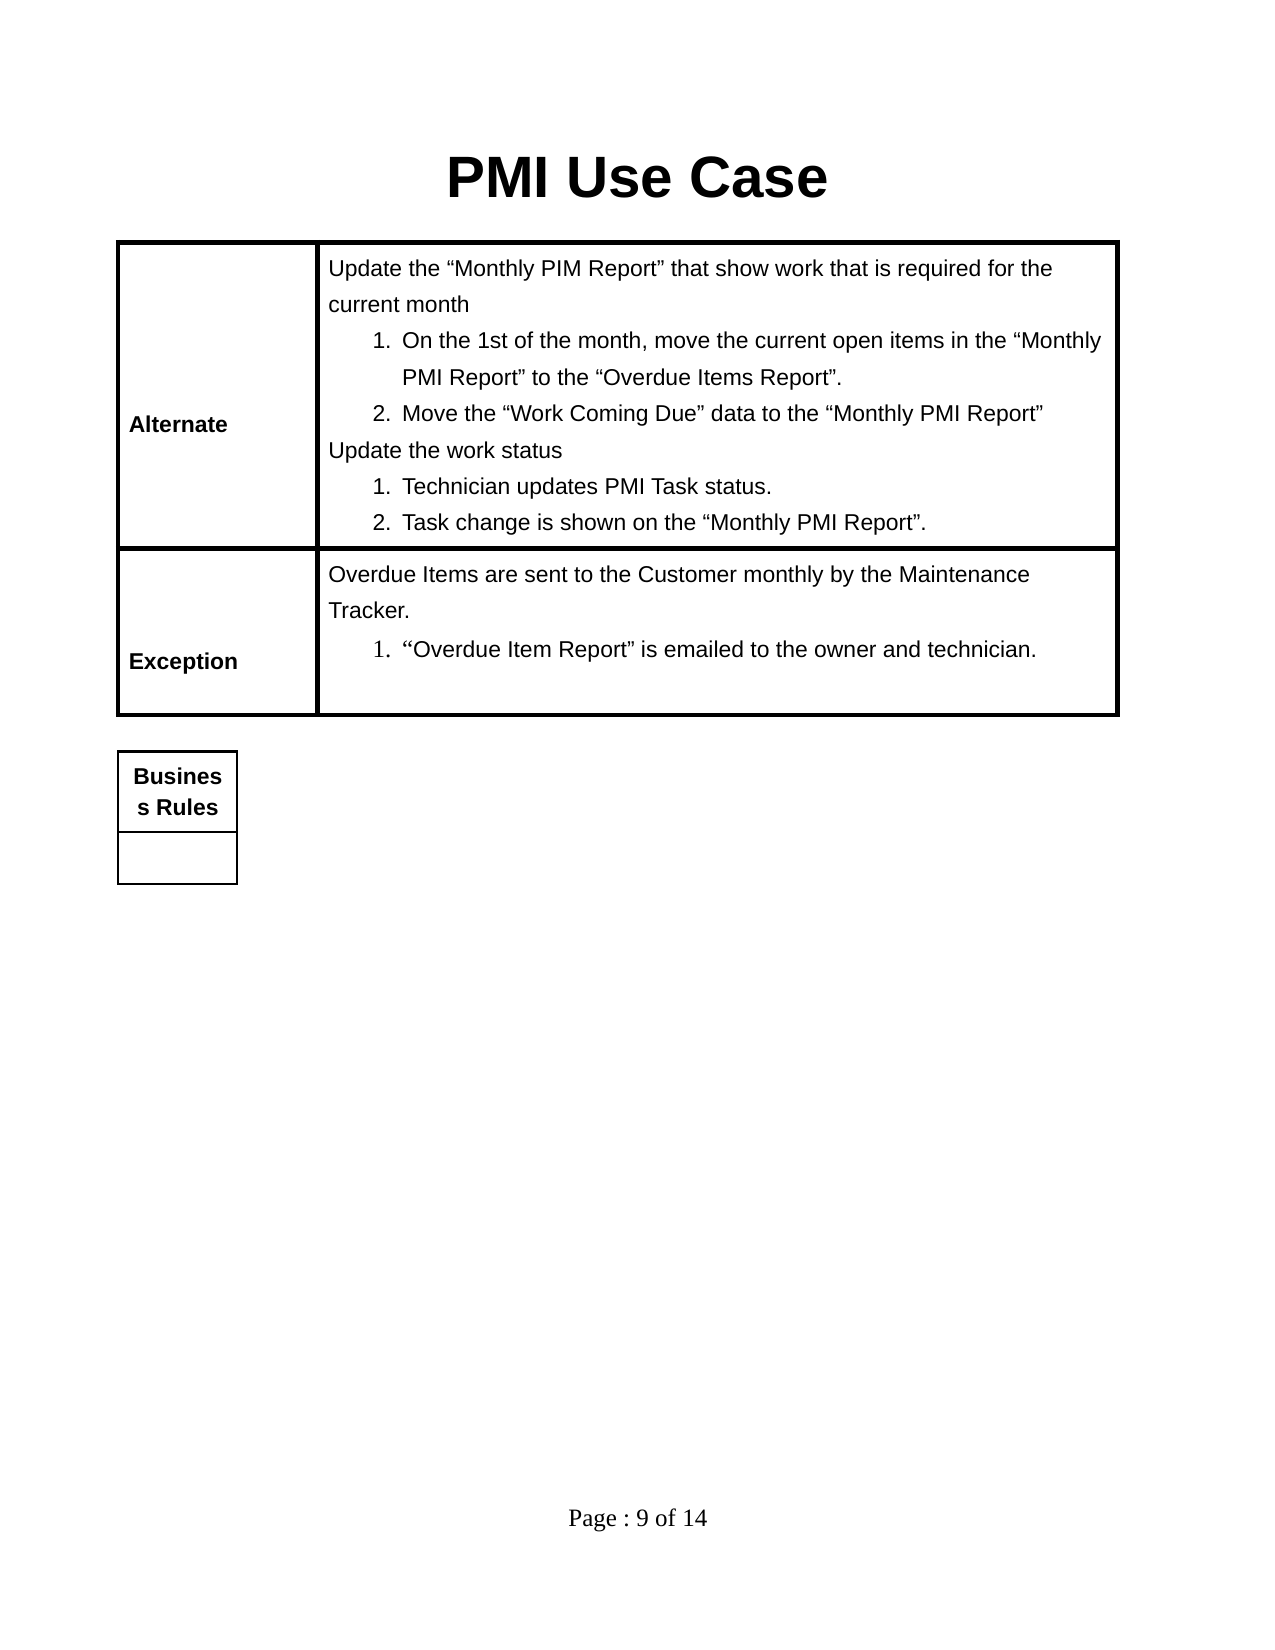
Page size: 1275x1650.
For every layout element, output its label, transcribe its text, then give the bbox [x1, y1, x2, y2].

table_cell Alternate [120, 245, 315, 546]
table_cell Overdue Items are sent to the Customer monthly by the Maintenance Tracker. “Overdue Item Report” is emailed to the owner and technician. [320, 551, 1115, 713]
table_cell [119, 833, 236, 883]
table_cell Update the “Monthly PIM Report” that show work that is required for the current month On the 1st of the month, move the current open items in the “Monthly PMI Report” to the “Overdue Items Report”. Move the “Work Coming Due” data to the “Monthly PMI Report” Update the work status Technician updates PMI Task status. Task change is shown on the “Monthly PMI Report”. [320, 245, 1115, 546]
table_header Business Rules [119, 753, 236, 831]
table_cell Exception [120, 551, 315, 713]
